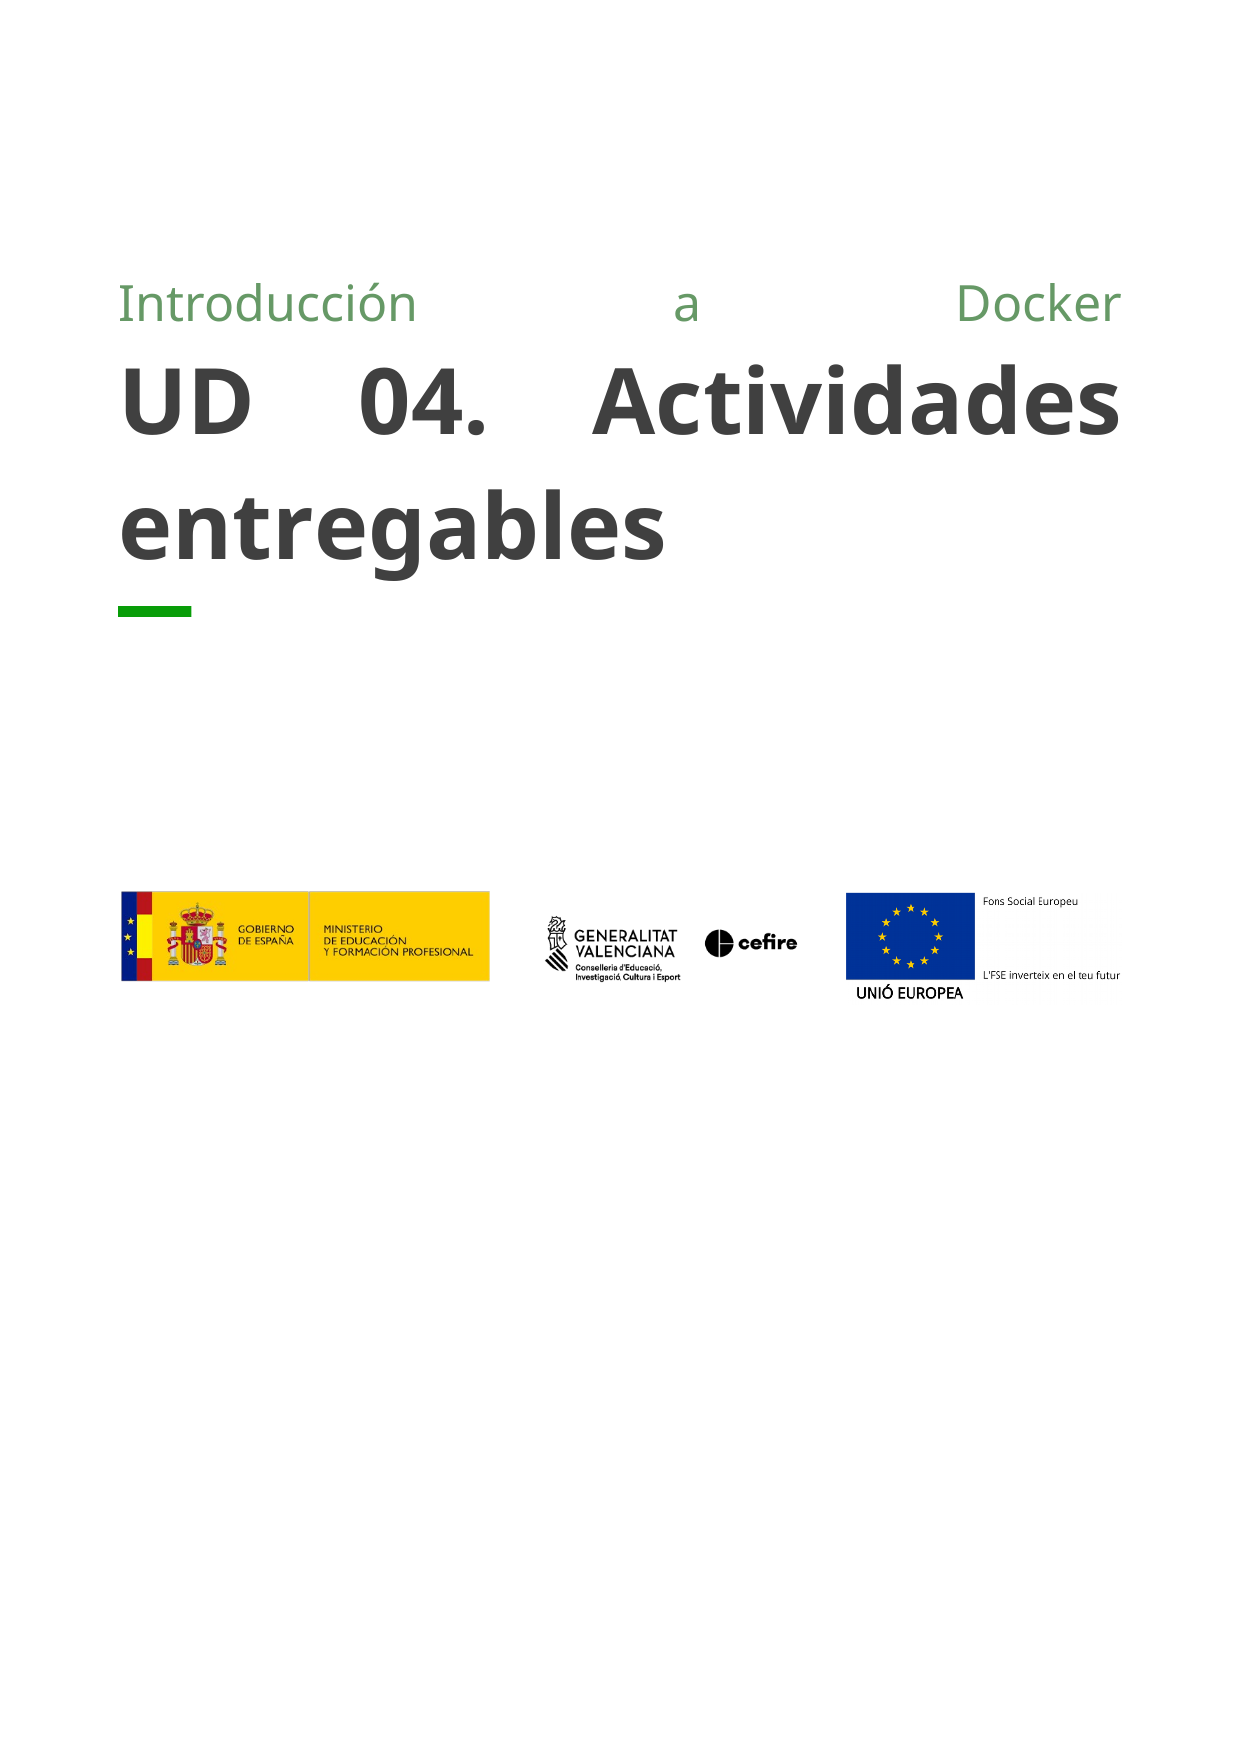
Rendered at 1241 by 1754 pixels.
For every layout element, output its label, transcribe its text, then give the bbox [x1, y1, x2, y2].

title Introducción a Docker UD 04. Actividades entregables [118, 268, 1122, 586]
picture [118, 606, 192, 617]
picture [118, 885, 1123, 1005]
